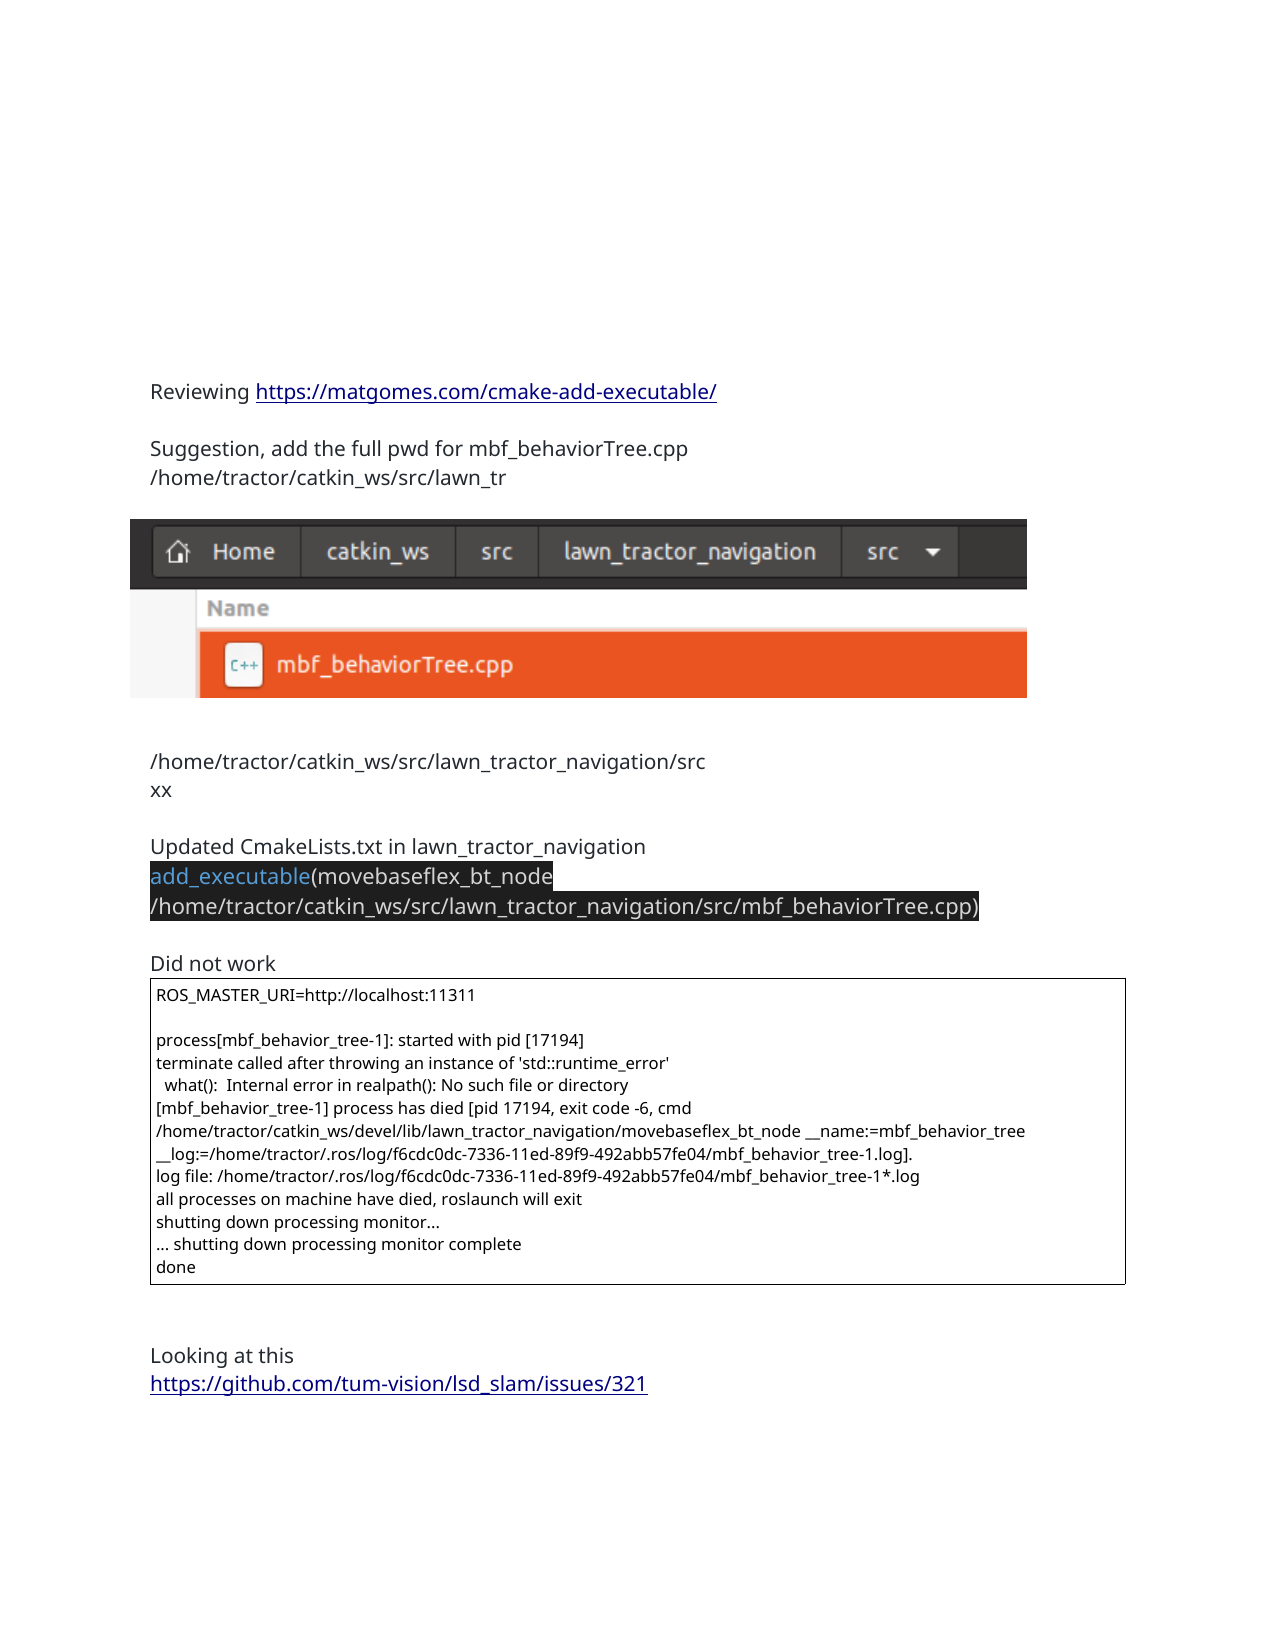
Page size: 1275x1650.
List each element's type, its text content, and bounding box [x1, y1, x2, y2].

text Updated CmakeLists.txt in lawn_tractor_navigation [150, 832, 1125, 861]
table_header ROS_MASTER_URI=http://localhost:11311 process[mbf_behavior_tree-1]: started with pid [17194] terminate called after throwing an instance of 'std::runtime_error' what(): Internal error in realpath(): No such file or directory [mbf_behavior_tree-1] process has died [pid 17194, exit code -6, cmd /home/tractor/catkin_ws/devel/lib/lawn_tractor_navigation/movebaseflex_bt_node __name:=mbf_behavior_tree __log:=/home/tractor/.ros/log/f6cdc0dc-7336-11ed-89f9-492abb57fe04/mbf_behavior_tree-1.log]. log file: /home/tractor/.ros/log/f6cdc0dc-7336-11ed-89f9-492abb57fe04/mbf_behavior_tree-1*.log all processes on machine have died, roslaunch will exit shutting down processing monitor... ... shutting down processing monitor complete done [151, 979, 1125, 1284]
text add_executable(movebaseflex_bt_node /home/tractor/catkin_ws/src/lawn_tractor_navigation/src/mbf_behaviorTree.cpp) [150, 861, 1125, 921]
text /home/tractor/catkin_ws/src/lawn_tractor_navigation/src [150, 747, 1125, 776]
text Did not work [150, 949, 1125, 977]
text Reviewing https://matgomes.com/cmake-add-executable/ [150, 377, 1125, 406]
text https://github.com/tum-vision/lsd_slam/issues/321 [150, 1369, 1125, 1398]
text Looking at this [150, 1341, 1125, 1369]
text xx [150, 776, 1125, 804]
text Suggestion, add the full pwd for mbf_behaviorTree.cpp [150, 434, 1125, 463]
text /home/tractor/catkin_ws/src/lawn_tr [150, 463, 1125, 491]
picture [130, 519, 1027, 698]
